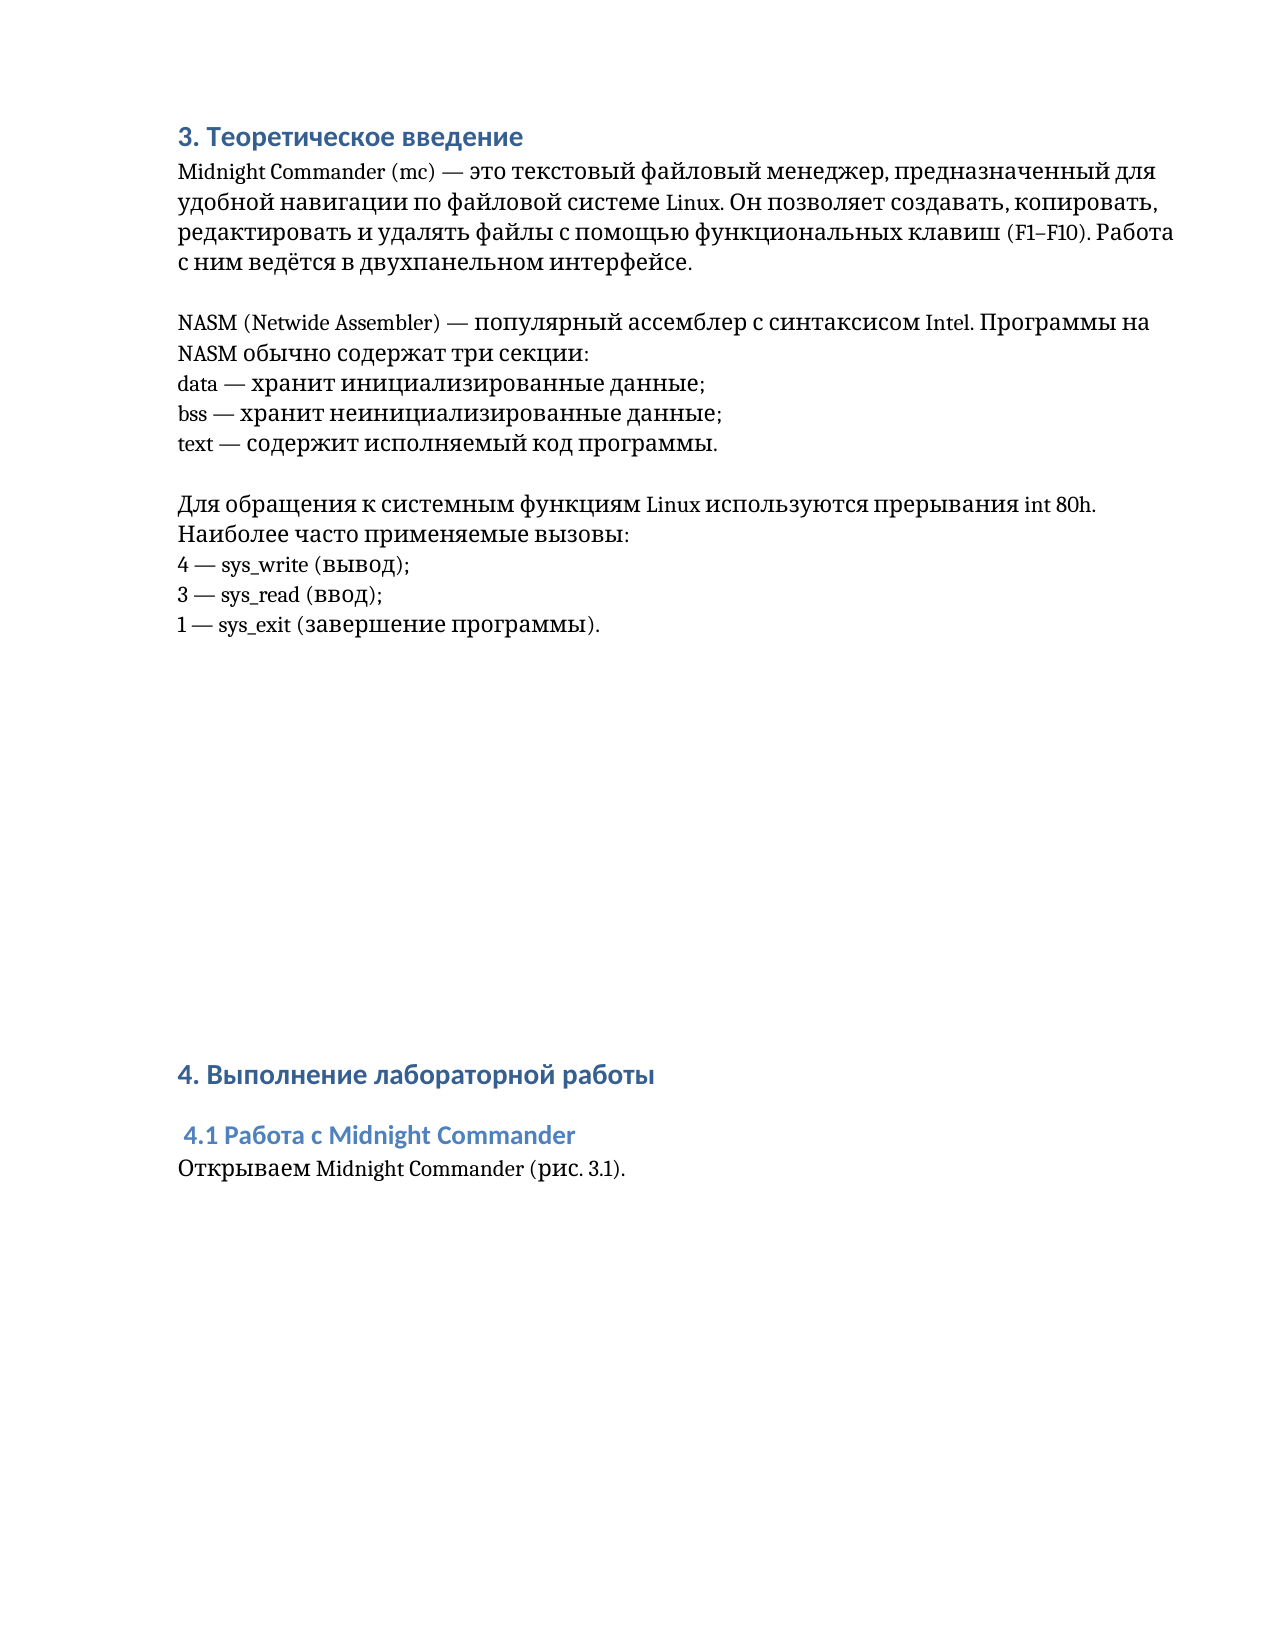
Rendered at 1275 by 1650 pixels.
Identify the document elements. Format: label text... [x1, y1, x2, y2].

text Midnight Commander (mc) — это текстовый файловый менеджер, предназначенный для удобной навигации по файловой системе Linux. Он позволяет создавать, копировать, редактировать и удалять файлы с помощью функциональных клавиш (F1–F10). Работа с ним ведётся в двухпанельном интерфейсе. NASM (Netwide Assembler) — популярный ассемблер с синтаксисом Intel. Программы на NASM обычно содержат три секции: data — хранит инициализированные данные; bss — хранит неинициализированные данные; text — содержит исполняемый код программы. Для обращения к системным функциям Linux используются прерывания int 80h. Наиболее часто применяемые вызовы: 4 — sys_write (вывод); 3 — sys_read (ввод); 1 — sys_exit (завершение программы). [177, 159, 1186, 638]
subtitle 3. Теоретическое введение [177, 118, 1186, 154]
text Открываем Midnight Commander (рис. 3.1). [177, 1156, 1186, 1182]
subtitle 4. Выполнение лабораторной работы [177, 1056, 1186, 1092]
subtitle 4.1 Работа с Midnight Commander [177, 1118, 1186, 1151]
